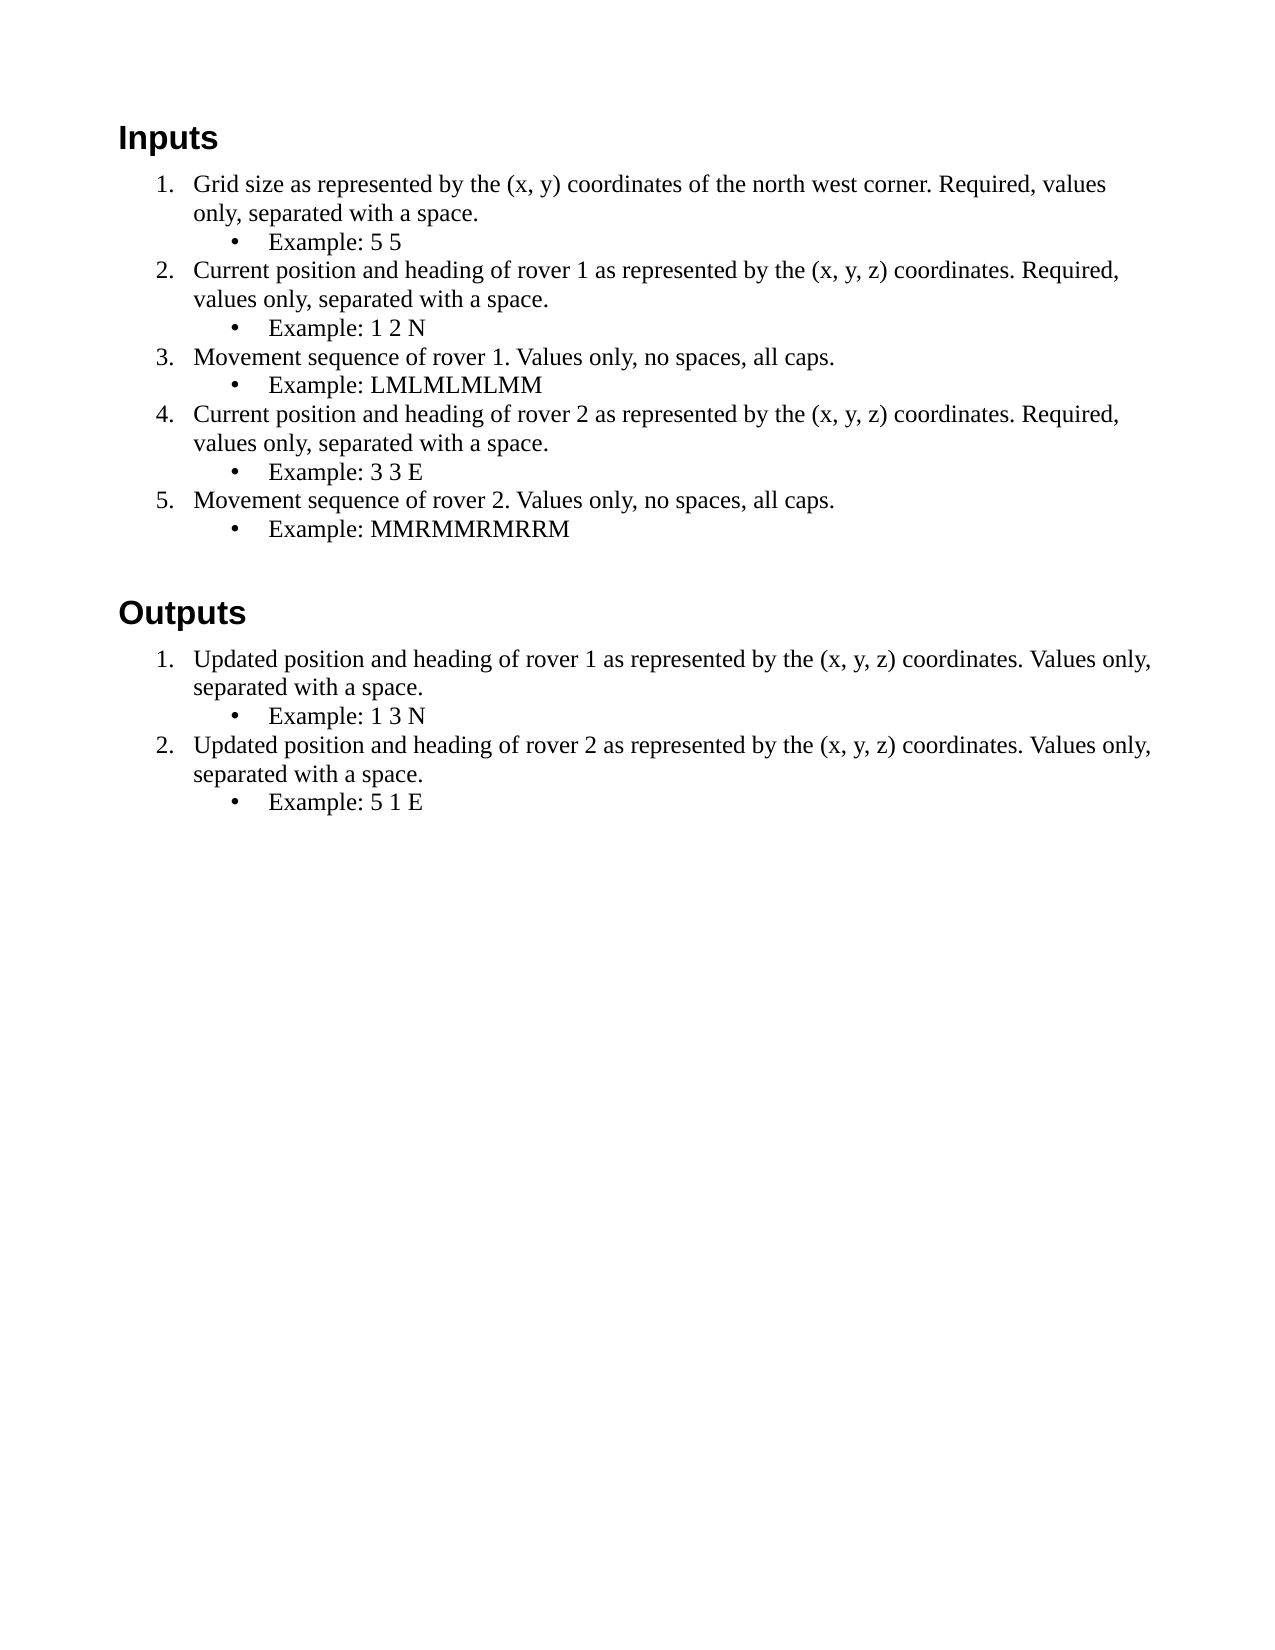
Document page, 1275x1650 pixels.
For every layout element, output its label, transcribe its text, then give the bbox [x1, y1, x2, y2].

list Current position and heading of rover 1 as represented by the (x, y, z) coordinates. Required, values only, separated with a space. [156, 256, 1157, 313]
list Updated position and heading of rover 2 as represented by the (x, y, z) coordinates. Values only, separated with a space. [156, 730, 1157, 787]
list Movement sequence of rover 1. Values only, no spaces, all caps. [156, 342, 1157, 371]
list Grid size as represented by the (x, y) coordinates of the north west corner. Required, values only, separated with a space. [156, 169, 1157, 227]
list Example: 5 1 E [231, 787, 1157, 816]
list Current position and heading of rover 2 as represented by the (x, y, z) coordinates. Required, values only, separated with a space. [156, 399, 1157, 457]
list Example: MMRMMRMRRM [231, 514, 1157, 543]
list Example: 5 5 [231, 227, 1157, 256]
subtitle Inputs [118, 118, 1157, 157]
subtitle Outputs [118, 593, 1157, 631]
list Example: 1 2 N [231, 313, 1157, 342]
list Example: 3 3 E [231, 457, 1157, 486]
list Example: LMLMLMLMM [231, 371, 1157, 399]
list Example: 1 3 N [231, 701, 1157, 730]
list Movement sequence of rover 2. Values only, no spaces, all caps. [156, 486, 1157, 514]
list Updated position and heading of rover 1 as represented by the (x, y, z) coordinates. Values only, separated with a space. [156, 644, 1157, 701]
